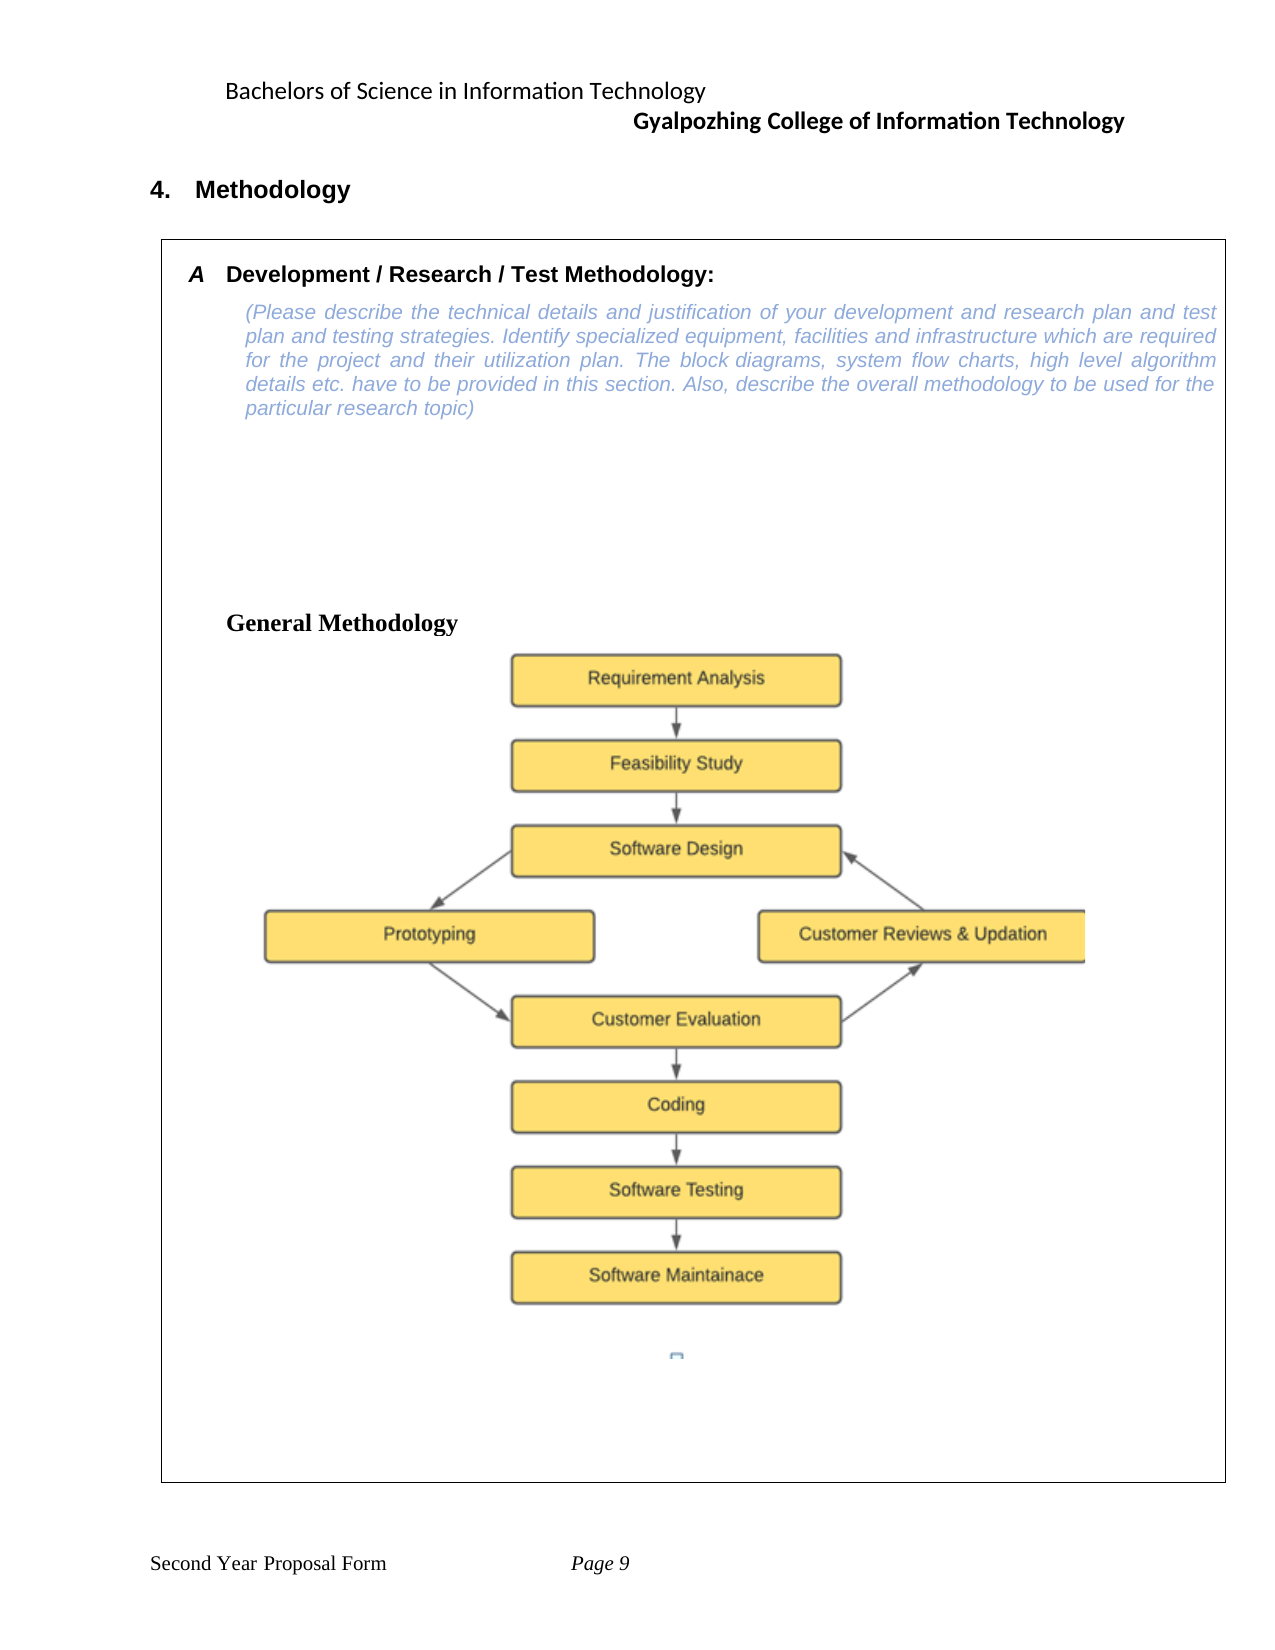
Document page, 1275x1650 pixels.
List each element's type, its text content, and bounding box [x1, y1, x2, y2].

subtitle 4. Methodology [150, 175, 1125, 204]
table_header Development / Research / Test Methodology: (Please describe the technical details and justification of your development and research plan and test plan and testing strategies. Identify specialized equipment, facilities and infrastructure which are required for the project and their utilization plan. The block diagrams, system flow charts, high level algorithm details etc. have to be provided in this section. Also, describe the overall methodology to be used for the particular research topic) [162, 240, 1225, 518]
picture [225, 636, 1086, 1359]
table_cell General Methodology [162, 518, 1225, 1482]
